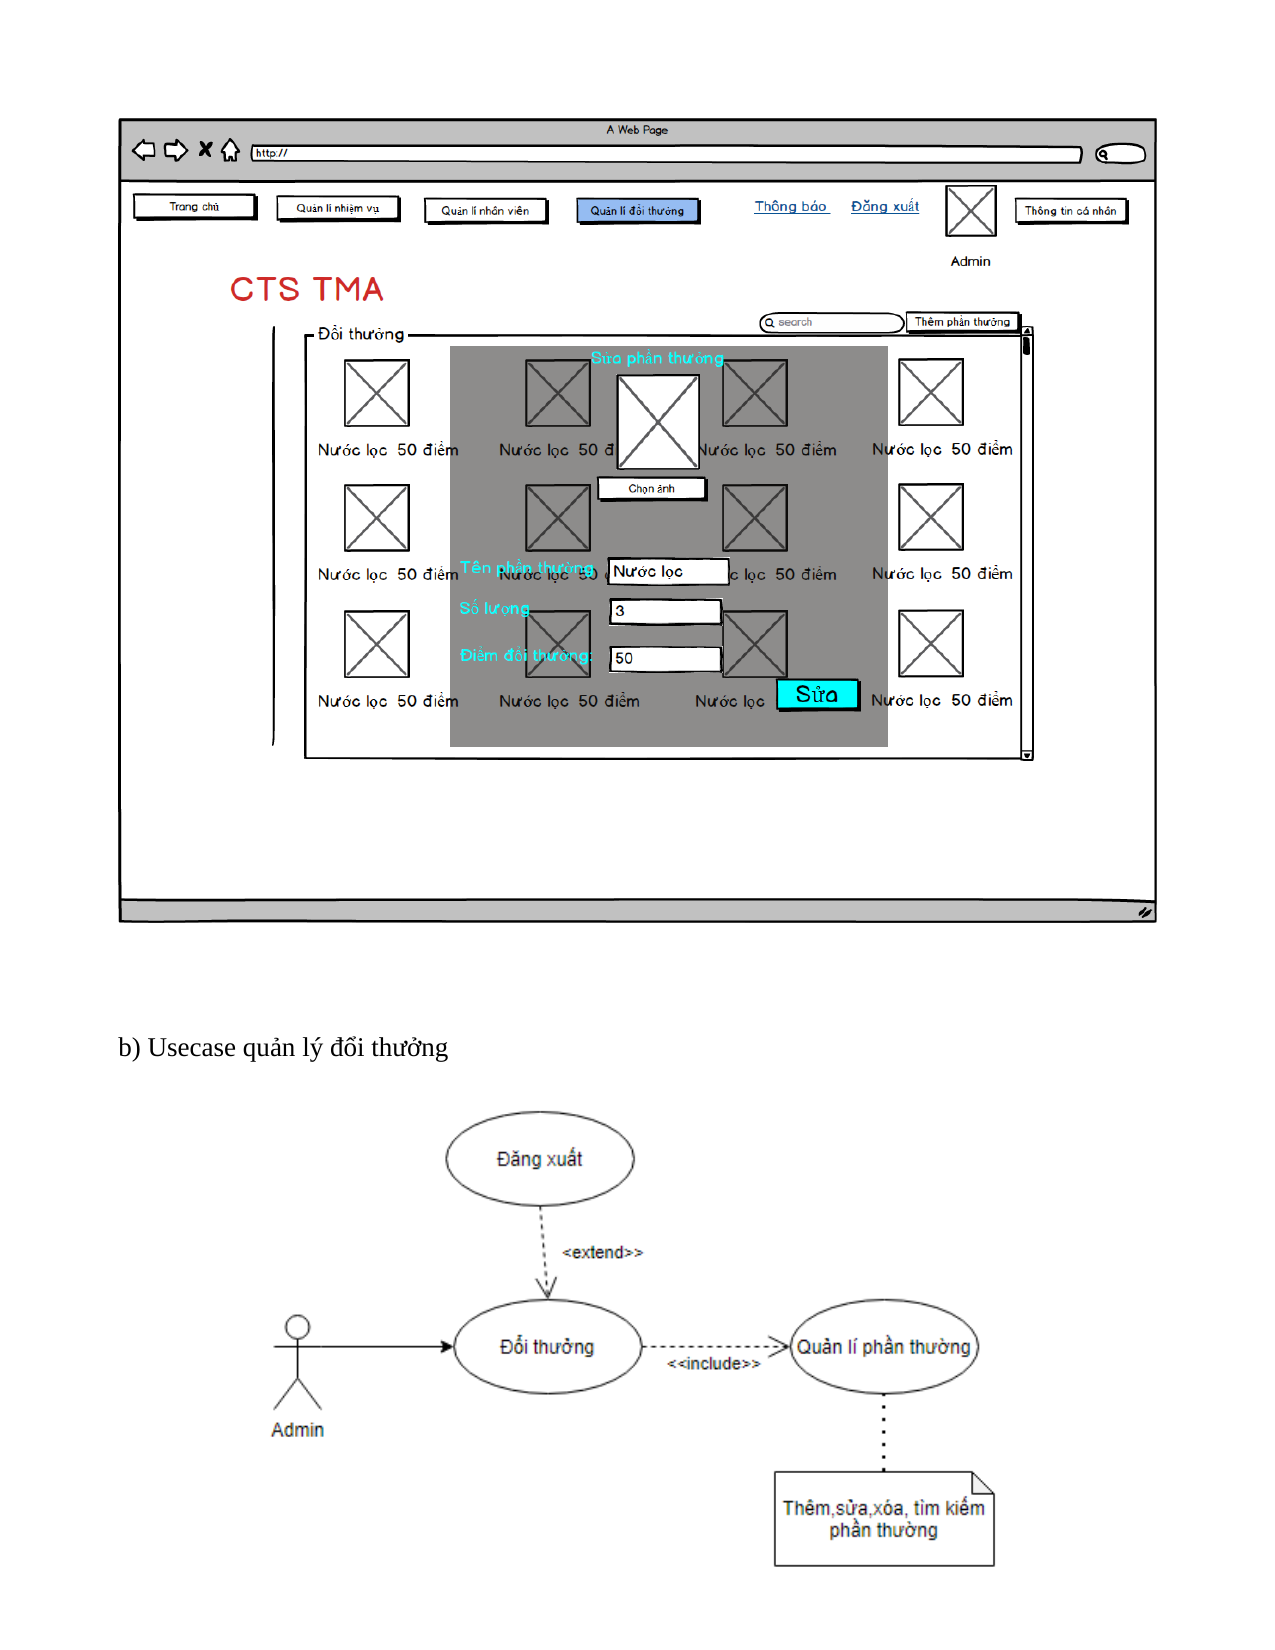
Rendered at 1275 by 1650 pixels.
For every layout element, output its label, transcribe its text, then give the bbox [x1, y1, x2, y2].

subtitle b) Usecase quản lý đổi thưởng [118, 1031, 1157, 1062]
picture [118, 118, 1157, 923]
picture [222, 1077, 1053, 1617]
